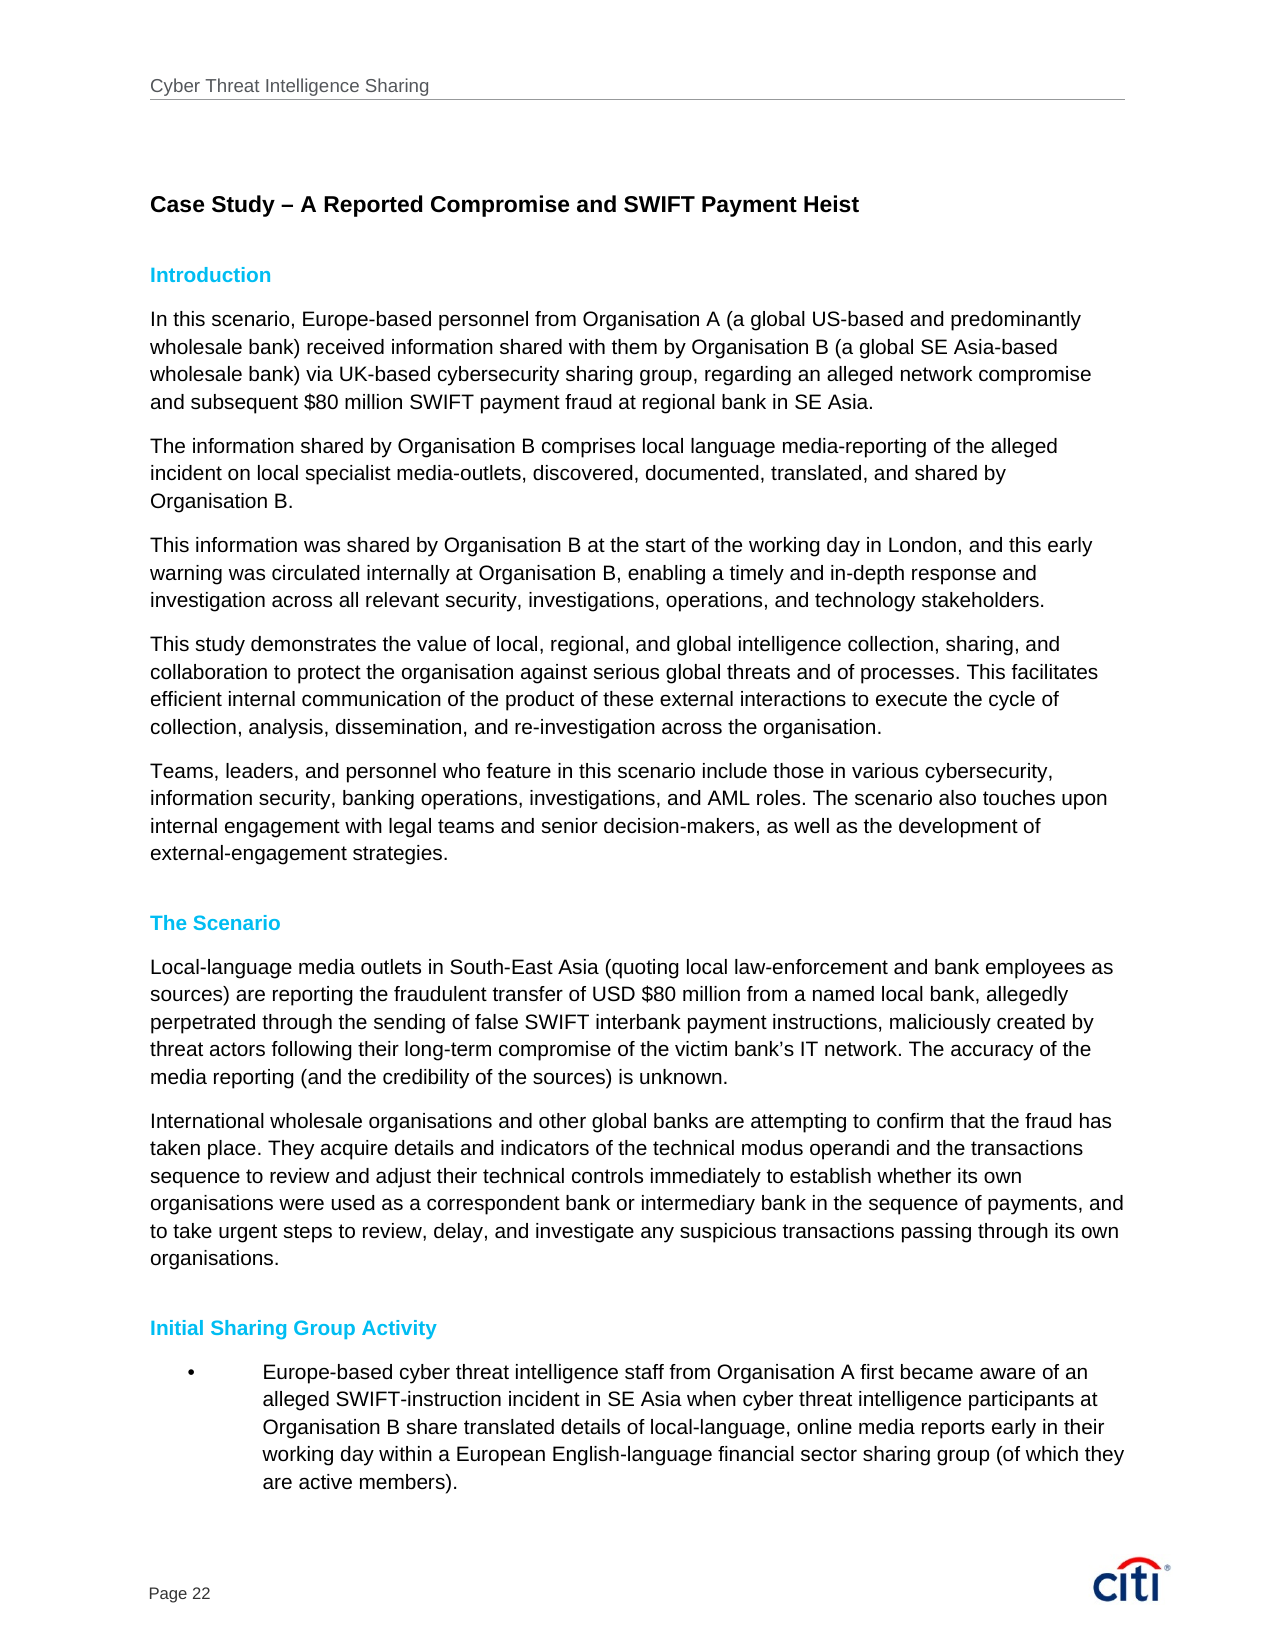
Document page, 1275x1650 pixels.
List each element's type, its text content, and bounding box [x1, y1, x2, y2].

subtitle Case Study – A Reported Compromise and SWIFT Payment Heist [150, 191, 1125, 217]
text The information shared by Organisation B comprises local language media-reporting of the alleged incident on local specialist media-outlets, discovered, documented, translated, and shared by Organisation B. [150, 434, 1125, 513]
subtitle The Scenario [150, 910, 1125, 934]
text This information was shared by Organisation B at the start of the working day in London, and this early warning was circulated internally at Organisation B, enabling a timely and in-depth response and investigation across all relevant security, investigations, operations, and technology stakeholders. [150, 533, 1125, 612]
text Local-language media outlets in South-East Asia (quoting local law-enforcement and bank employees as sources) are reporting the fraudulent transfer of USD $80 million from a named local bank, allegedly perpetrated through the sending of false SWIFT interbank payment instructions, maliciously created by threat actors following their long-term compromise of the victim bank’s IT network. The accuracy of the media reporting (and the credibility of the sources) is unknown. [150, 954, 1125, 1088]
text International wholesale organisations and other global banks are attempting to confirm that the fraud has taken place. They acquire details and indicators of the technical modus operandi and the transactions sequence to review and adjust their technical controls immediately to establish whether its own organisations were used as a correspondent bank or intermediary bank in the sequence of payments, and to take urgent steps to review, delay, and investigate any suspicious transactions passing through its own organisations. [150, 1109, 1125, 1270]
text In this scenario, Europe-based personnel from Organisation A (a global US-based and predominantly wholesale bank) received information shared with them by Organisation B (a global SE Asia-based wholesale bank) via UK-based cybersecurity sharing group, regarding an alleged network compromise and subsequent $80 million SWIFT payment fraud at regional bank in SE Asia. [150, 307, 1125, 413]
subtitle Initial Sharing Group Activity [150, 1315, 1125, 1339]
subtitle Introduction [150, 263, 1125, 287]
text This study demonstrates the value of local, regional, and global intelligence collection, sharing, and collaboration to protect the organisation against serious global threats and of processes. This facilitates efficient internal communication of the product of these external interactions to execute the cycle of collection, analysis, dissemination, and re-investigation across the organisation. [150, 632, 1125, 738]
list Europe-based cyber threat intelligence staff from Organisation A first became aware of an alleged SWIFT-instruction incident in SE Asia when cyber threat intelligence participants at Organisation B share translated details of local-language, online media reports early in their working day within a European English-language financial sector sharing group (of which they are active members). [187, 1359, 1125, 1493]
text Teams, leaders, and personnel who feature in this scenario include those in various cybersecurity, information security, banking operations, investigations, and AML roles. The scenario also touches upon internal engagement with legal teams and senior decision-makers, as well as the development of external-engagement strategies. [150, 759, 1125, 865]
